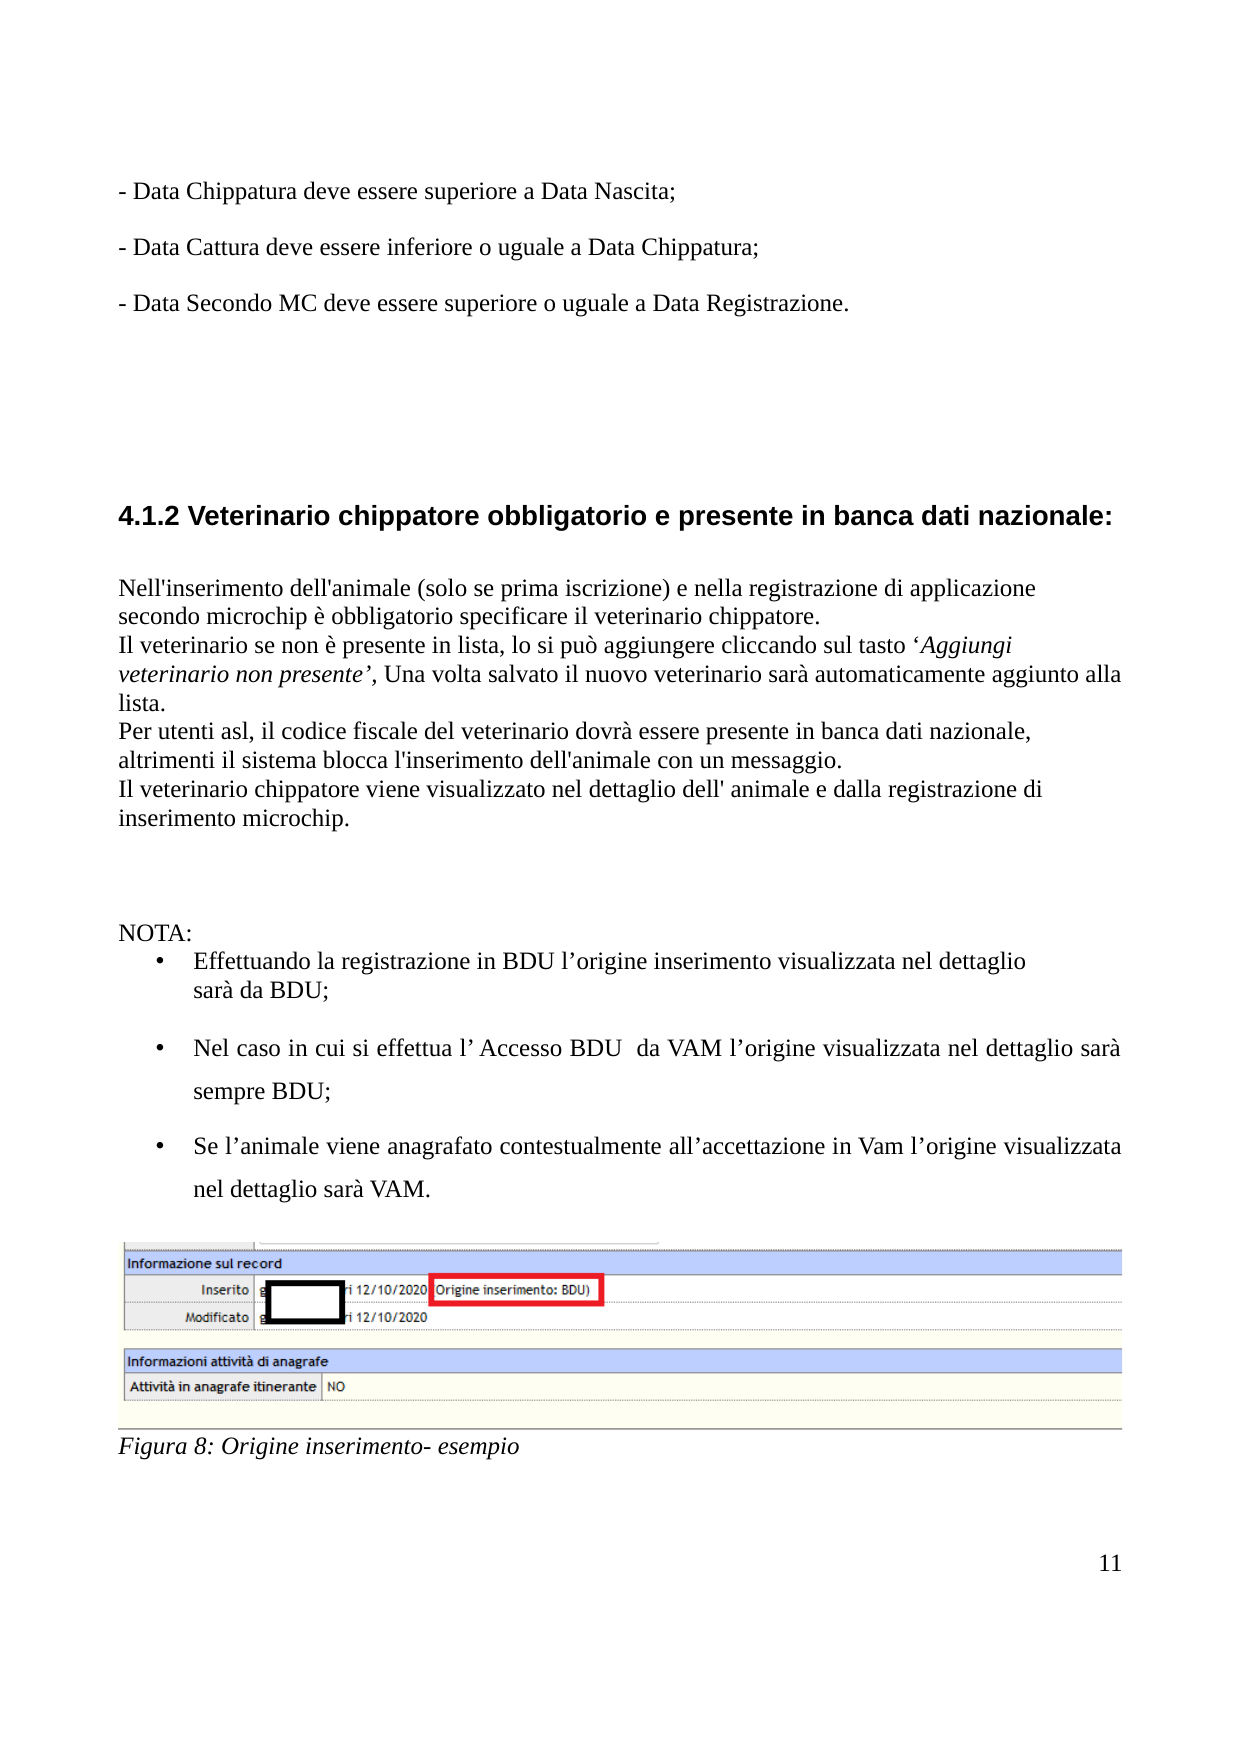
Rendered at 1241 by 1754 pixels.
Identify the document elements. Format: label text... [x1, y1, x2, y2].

text Per utenti asl, il codice fiscale del veterinario dovrà essere presente in banca dati nazionale, altrimenti il sistema blocca l'inserimento dell'animale con un messaggio. [118, 716, 1122, 774]
text Nell'inserimento dell'animale (solo se prima iscrizione) e nella registrazione di applicazione secondo microchip è obbligatorio specificare il veterinario chippatore. [118, 573, 1122, 630]
text Il veterinario chippatore viene visualizzato nel dettaglio dell' animale e dalla registrazione di inserimento microchip. [118, 774, 1122, 831]
text NOTA: [118, 918, 1122, 946]
text - Data Cattura deve essere inferiore o uguale a Data Chippatura; [118, 232, 1122, 261]
text sarà da BDU; [118, 975, 1122, 1004]
picture [118, 1242, 1123, 1432]
list Effettuando la registrazione in BDU l’origine inserimento visualizzata nel dettaglio [156, 946, 1122, 975]
text - Data Secondo MC deve essere superiore o uguale a Data Registrazione. [118, 288, 1122, 316]
text Il veterinario se non è presente in lista, lo si può aggiungere cliccando sul tasto ‘Aggiungi veterinario non presente’, Una volta salvato il nuovo veterinario sarà automaticamente aggiunto alla lista. [118, 630, 1122, 716]
subtitle 4.1.2 Veterinario chippatore obbligatorio e presente in banca dati nazionale: [118, 499, 1122, 531]
list Se l’animale viene anagrafato contestualmente all’accettazione in Vam l’origine visualizzata nel dettaglio sarà VAM. [156, 1131, 1122, 1203]
text - Data Chippatura deve essere superiore a Data Nascita; [118, 176, 1122, 205]
list Nel caso in cui si effettua l’ Accesso BDU da VAM l’origine visualizzata nel dettaglio sarà sempre BDU; [156, 1033, 1122, 1104]
text Figura 8: Origine inserimento- esempio [118, 1432, 1122, 1460]
